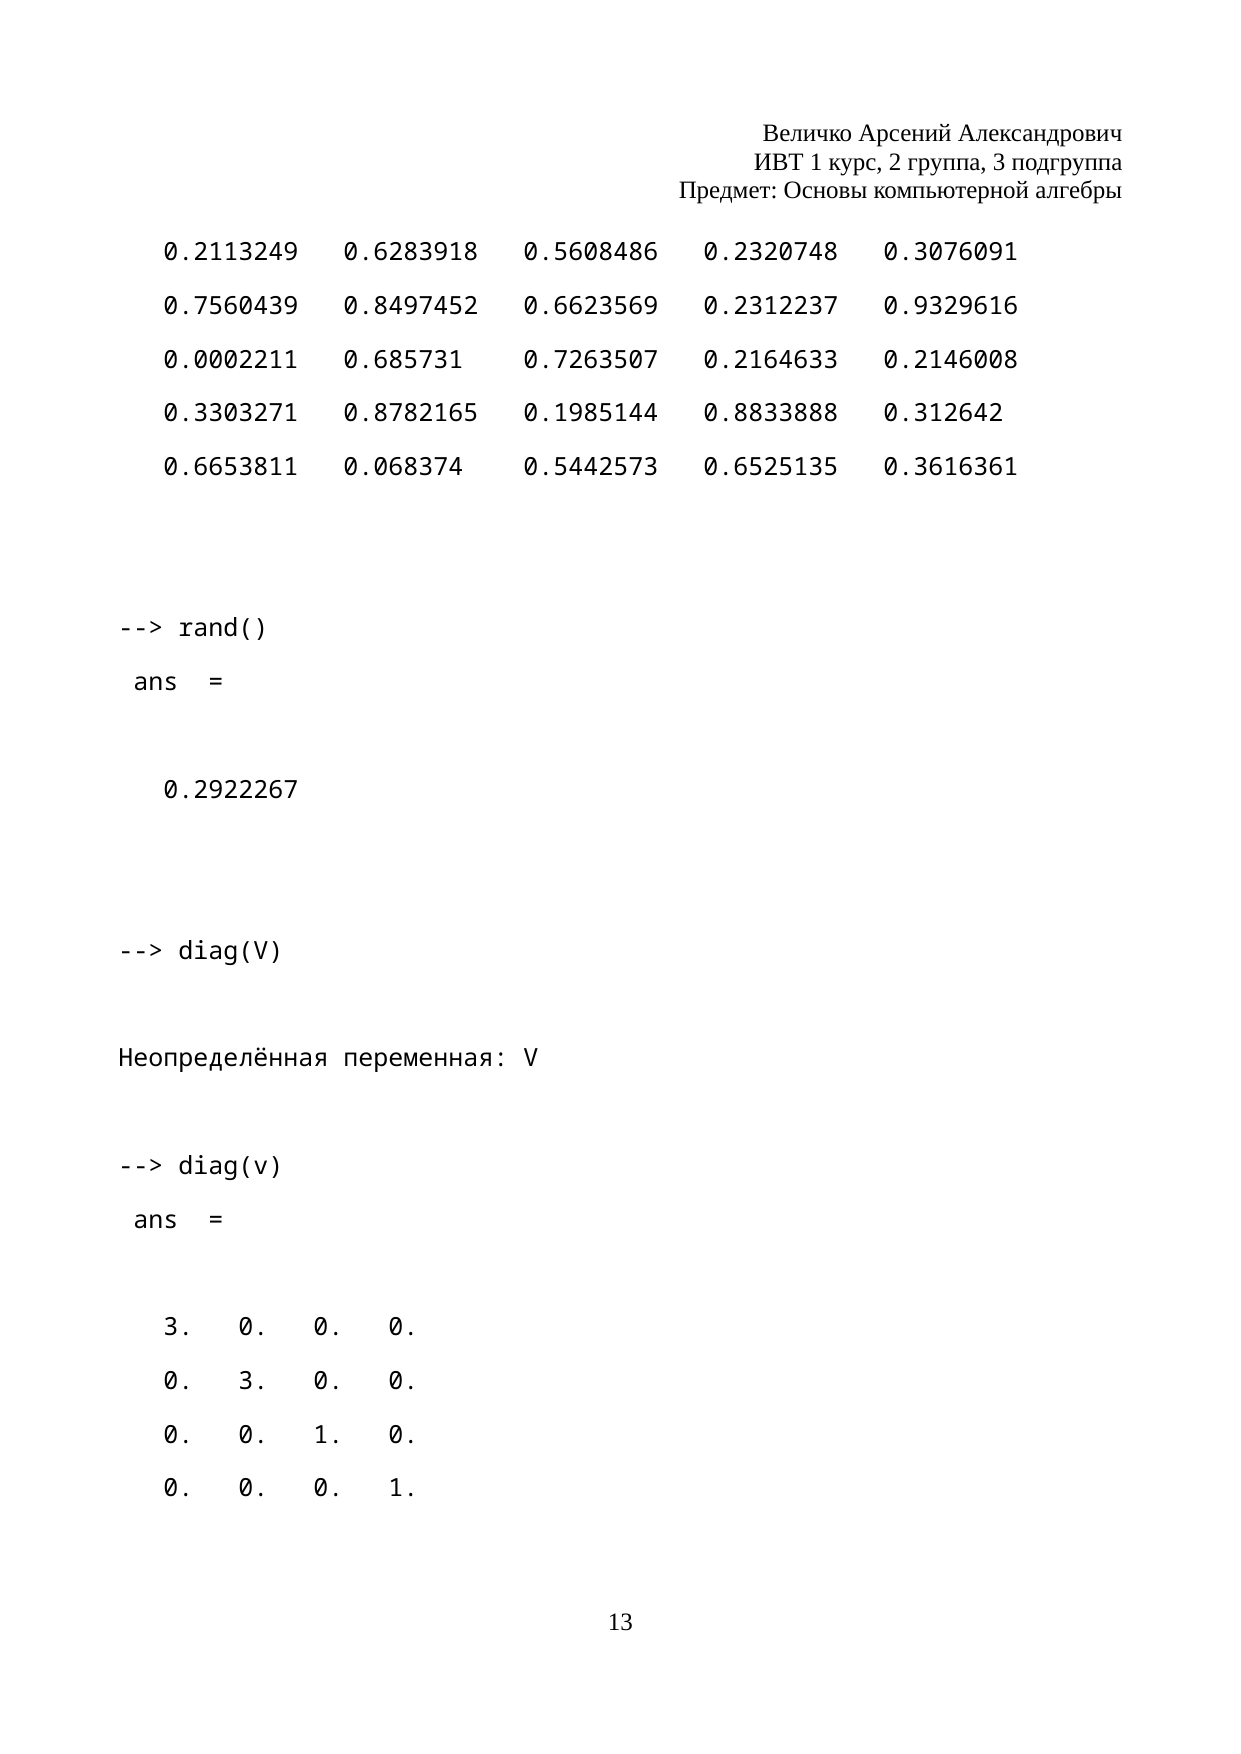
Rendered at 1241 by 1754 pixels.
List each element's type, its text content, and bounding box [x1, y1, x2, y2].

text Неопределённая переменная: V [118, 1040, 1122, 1074]
text 0. 3. 0. 0. [118, 1363, 1122, 1397]
text 0.7560439 0.8497452 0.6623569 0.2312237 0.9329616 [118, 288, 1122, 322]
text 0.2922267 [118, 771, 1122, 805]
text --> diag(v) [118, 1148, 1122, 1182]
text ans = [118, 664, 1122, 698]
text 0. 0. 0. 1. [118, 1470, 1122, 1504]
text 0.6653811 0.068374 0.5442573 0.6525135 0.3616361 [118, 449, 1122, 483]
text --> rand() [118, 610, 1122, 644]
text 0.3303271 0.8782165 0.1985144 0.8833888 0.312642 [118, 395, 1122, 429]
text 0.2113249 0.6283918 0.5608486 0.2320748 0.3076091 [118, 234, 1122, 268]
text ans = [118, 1201, 1122, 1235]
text 0.0002211 0.685731 0.7263507 0.2164633 0.2146008 [118, 341, 1122, 375]
text 3. 0. 0. 0. [118, 1309, 1122, 1343]
text --> diag(V) [118, 933, 1122, 967]
text 0. 0. 1. 0. [118, 1416, 1122, 1450]
